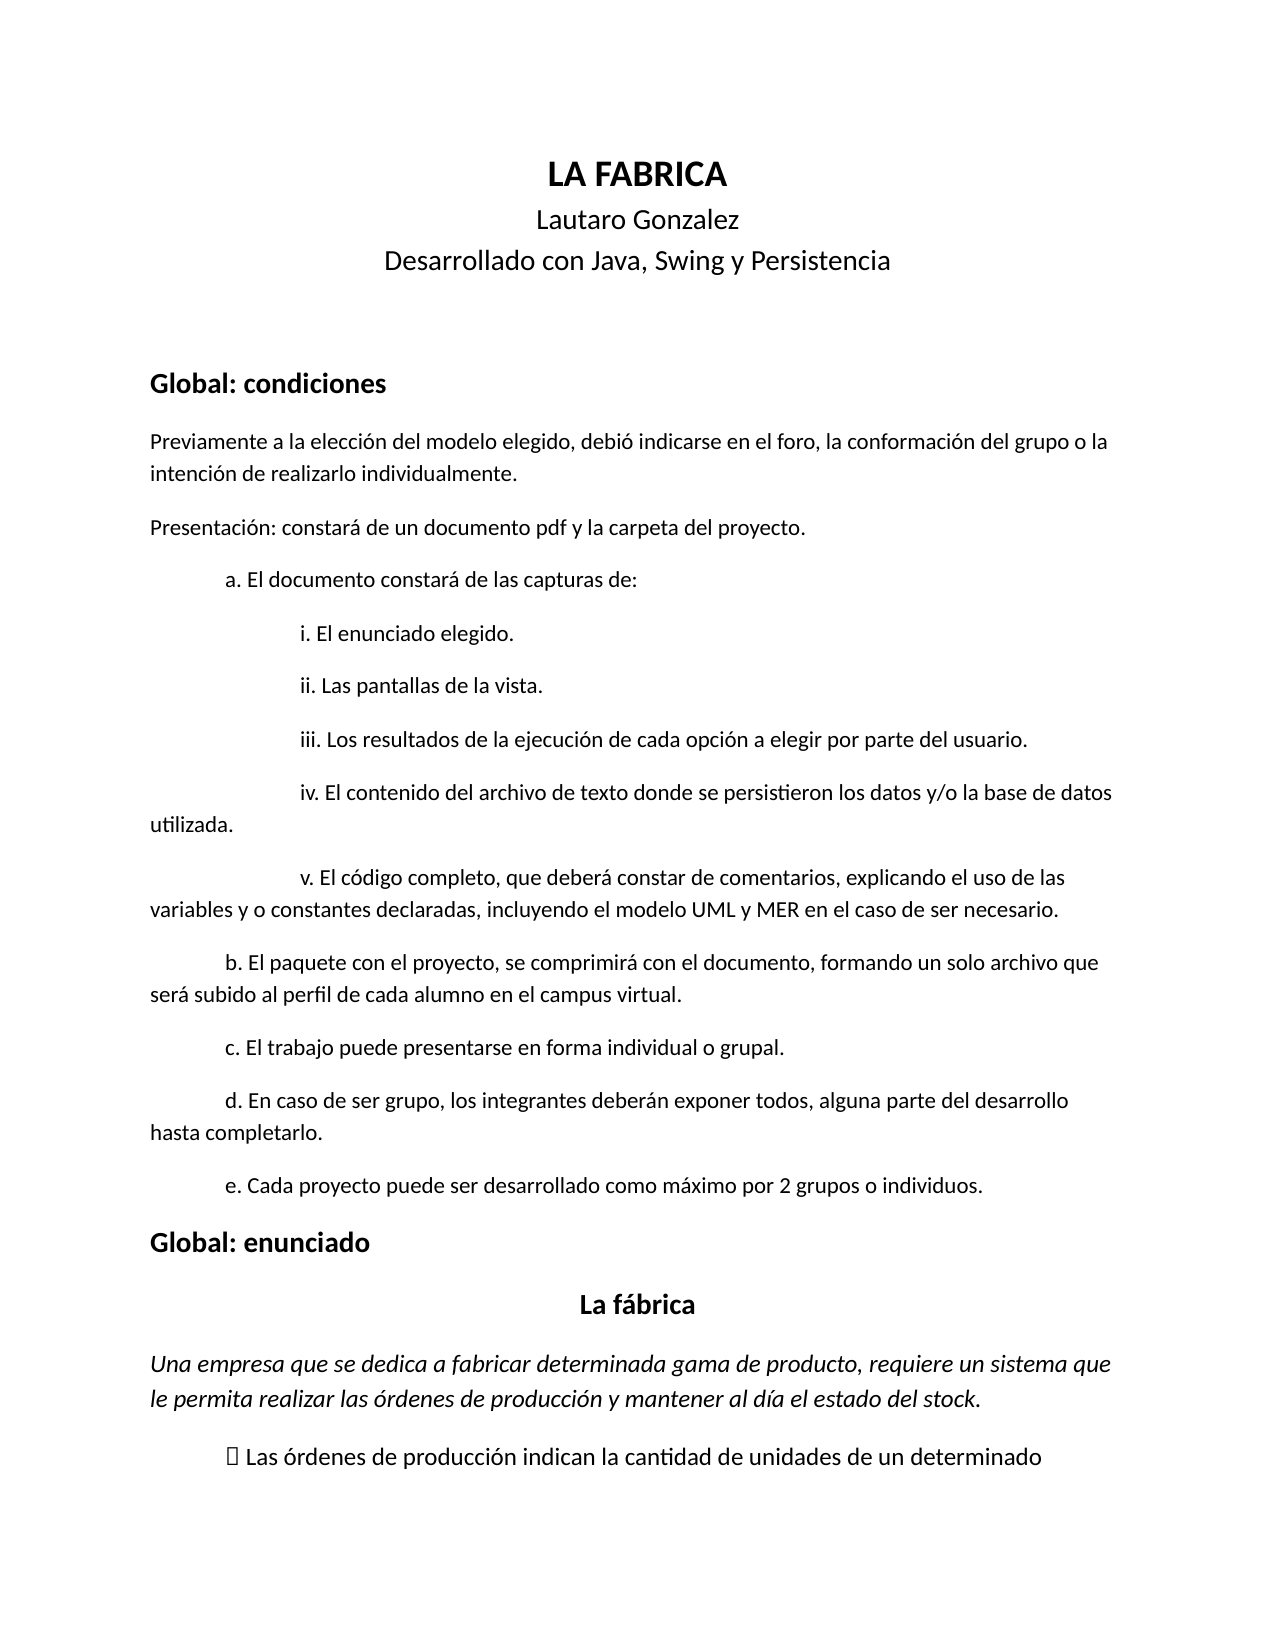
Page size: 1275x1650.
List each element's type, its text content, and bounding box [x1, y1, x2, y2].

text v. El código completo, que deberá constar de comentarios, explicando el uso de las variables y o constantes declaradas, incluyendo el modelo UML y MER en el caso de ser necesario. [150, 863, 1125, 923]
text ii. Las pantallas de la vista. [150, 672, 1125, 700]
text b. El paquete con el proyecto, se comprimirá con el documento, formando un solo archivo que será subido al perfil de cada alumno en el campus virtual. [150, 948, 1125, 1008]
text iv. El contenido del archivo de texto donde se persistieron los datos y/o la base de datos utilizada. [150, 778, 1125, 838]
text c. El trabajo puede presentarse en forma individual o grupal. [150, 1033, 1125, 1061]
text Global: enunciado [150, 1224, 1125, 1260]
text a. El documento constará de las capturas de: [150, 566, 1125, 594]
text i. El enunciado elegido. [150, 619, 1125, 647]
text Previamente a la elección del modelo elegido, debió indicarse en el foro, la conformación del grupo o la intención de realizarlo individualmente. [150, 427, 1125, 488]
text iii. Los resultados de la ejecución de cada opción a elegir por parte del usuario. [150, 725, 1125, 753]
text Una empresa que se dedica a fabricar determinada gama de producto, requiere un sistema que le permita realizar las órdenes de producción y mantener al día el estado del stock. [150, 1348, 1125, 1414]
text LA FABRICA Lautaro Gonzalez Desarrollado con Java, Swing y Persistencia [150, 150, 1125, 278]
text La fábrica [150, 1286, 1125, 1322]
text e. Cada proyecto puede ser desarrollado como máximo por 2 grupos o individuos. [150, 1172, 1125, 1199]
text  Las órdenes de producción indican la cantidad de unidades de un determinado [150, 1439, 1125, 1473]
text d. En caso de ser grupo, los integrantes deberán exponer todos, alguna parte del desarrollo hasta completarlo. [150, 1086, 1125, 1147]
text Global: condiciones [150, 366, 1125, 401]
text Presentación: constará de un documento pdf y la carpeta del proyecto. [150, 513, 1125, 541]
